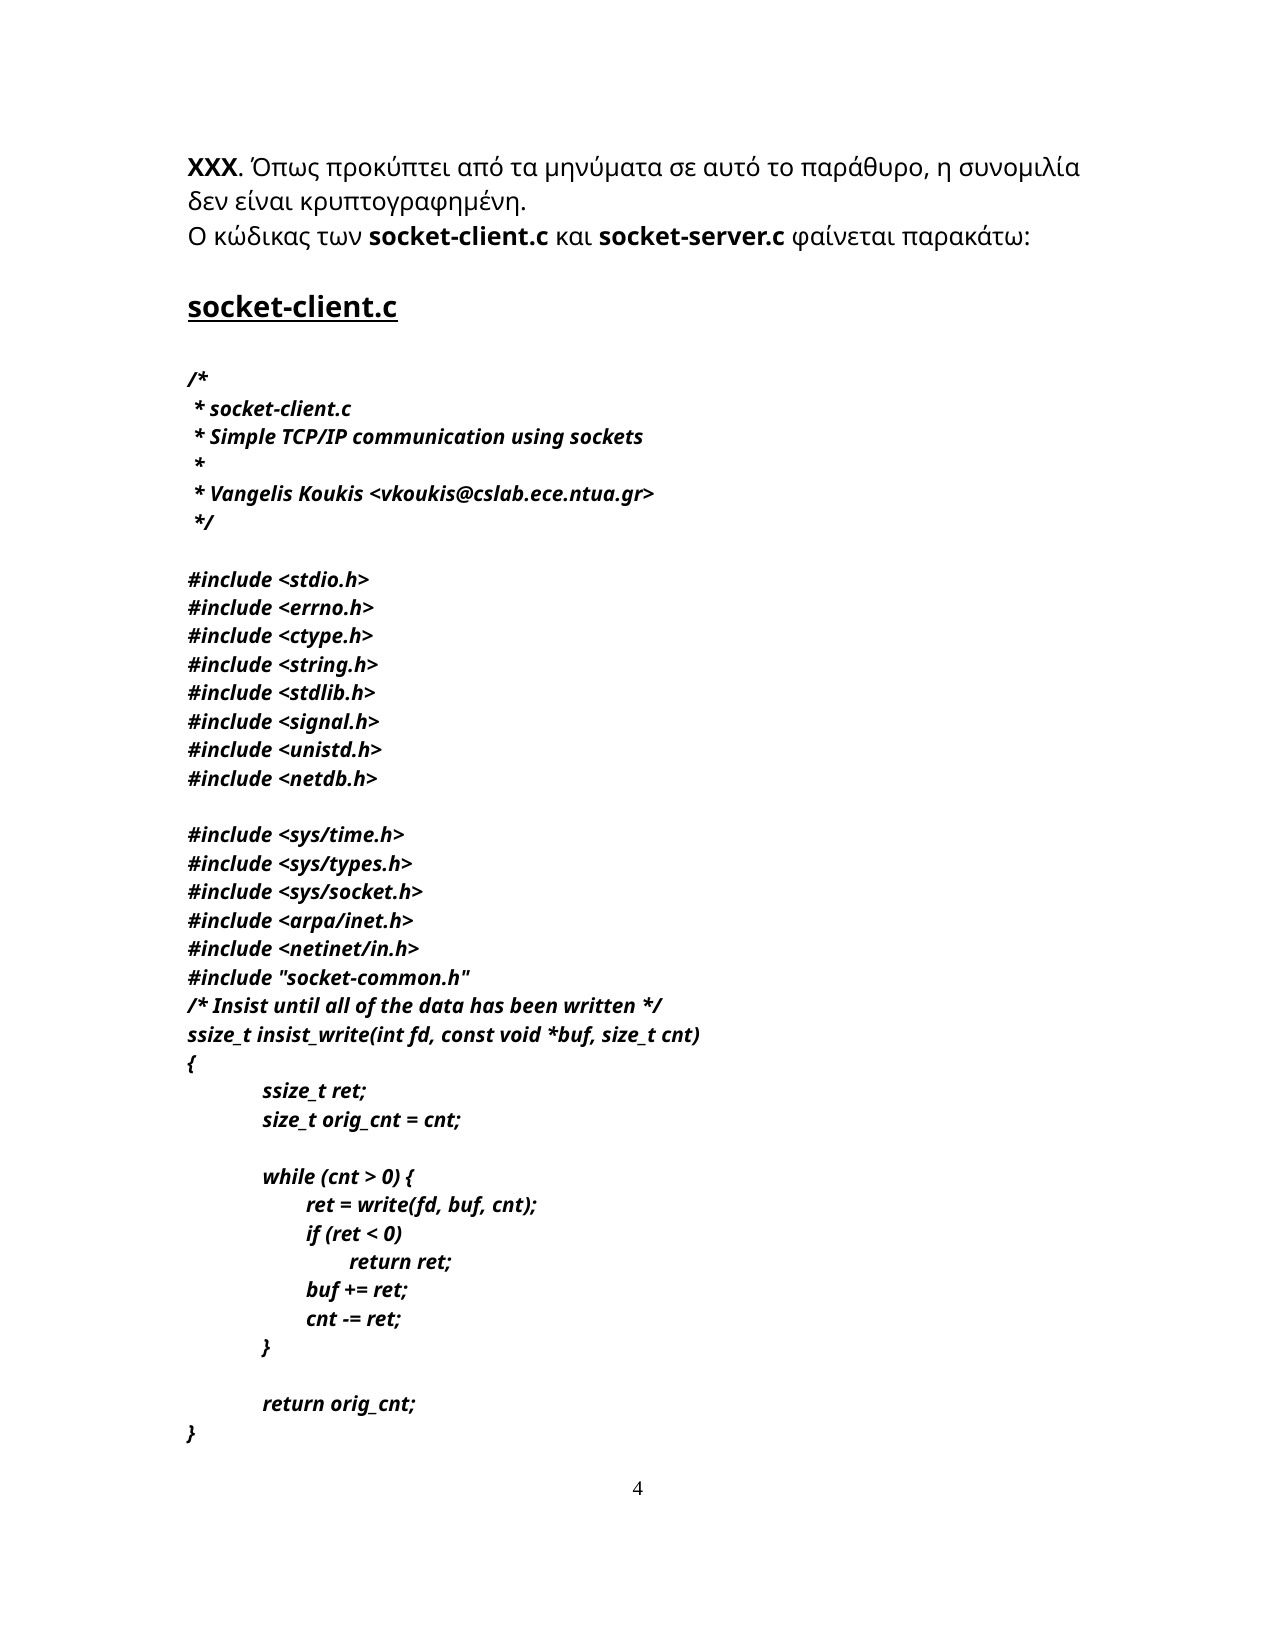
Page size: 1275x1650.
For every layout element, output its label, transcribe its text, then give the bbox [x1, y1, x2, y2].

text * Vangelis Koukis <vkoukis@cslab.ece.ntua.gr> [187, 479, 1087, 508]
text * socket-client.c [187, 394, 1087, 422]
text ssize_t insist_write(int fd, const void *buf, size_t cnt) [187, 1020, 1087, 1048]
text * Simple TCP/IP communication using sockets [187, 422, 1087, 451]
text size_t orig_cnt = cnt; [187, 1105, 1087, 1133]
text if (ret < 0) [187, 1219, 1087, 1247]
text #include <signal.h> [187, 707, 1087, 735]
text #include "socket-common.h" [187, 963, 1087, 991]
text */ [187, 508, 1087, 536]
text while (cnt > 0) { [187, 1162, 1087, 1190]
text #include <arpa/inet.h> [187, 906, 1087, 934]
text * [187, 451, 1087, 479]
text #include <stdio.h> [187, 565, 1087, 593]
text -XXX. Όπως προκύπτει από τα μηνύματα σε αυτό το παράθυρο, η συνομιλία δεν είναι κρυπτογραφημένη. [187, 150, 1087, 218]
text /* [187, 366, 1087, 394]
text #include <errno.h> [187, 593, 1087, 622]
text ret = write(fd, buf, cnt); [187, 1190, 1087, 1219]
text Ο κώδικας των socket-client.c και socket-server.c φαίνεται παρακάτω: [187, 218, 1087, 252]
text #include <unistd.h> [187, 735, 1087, 764]
text #include <ctype.h> [187, 622, 1087, 650]
text #include <stdlib.h> [187, 678, 1087, 707]
text return ret; [187, 1247, 1087, 1276]
text buf += ret; [187, 1276, 1087, 1304]
text #include <sys/time.h> [187, 821, 1087, 849]
text #include <sys/socket.h> [187, 877, 1087, 906]
text /* Insist until all of the data has been written */ [187, 991, 1087, 1020]
text #include <netinet/in.h> [187, 934, 1087, 963]
text } [187, 1332, 1087, 1361]
text { [187, 1048, 1087, 1077]
text return orig_cnt; [187, 1389, 1087, 1418]
text ssize_t ret; [187, 1077, 1087, 1105]
text #include <string.h> [187, 650, 1087, 678]
text #include <sys/types.h> [187, 849, 1087, 877]
text #include <netdb.h> [187, 764, 1087, 792]
text } [187, 1418, 1087, 1446]
text socket-client.c [187, 286, 1087, 326]
text cnt -= ret; [187, 1304, 1087, 1332]
